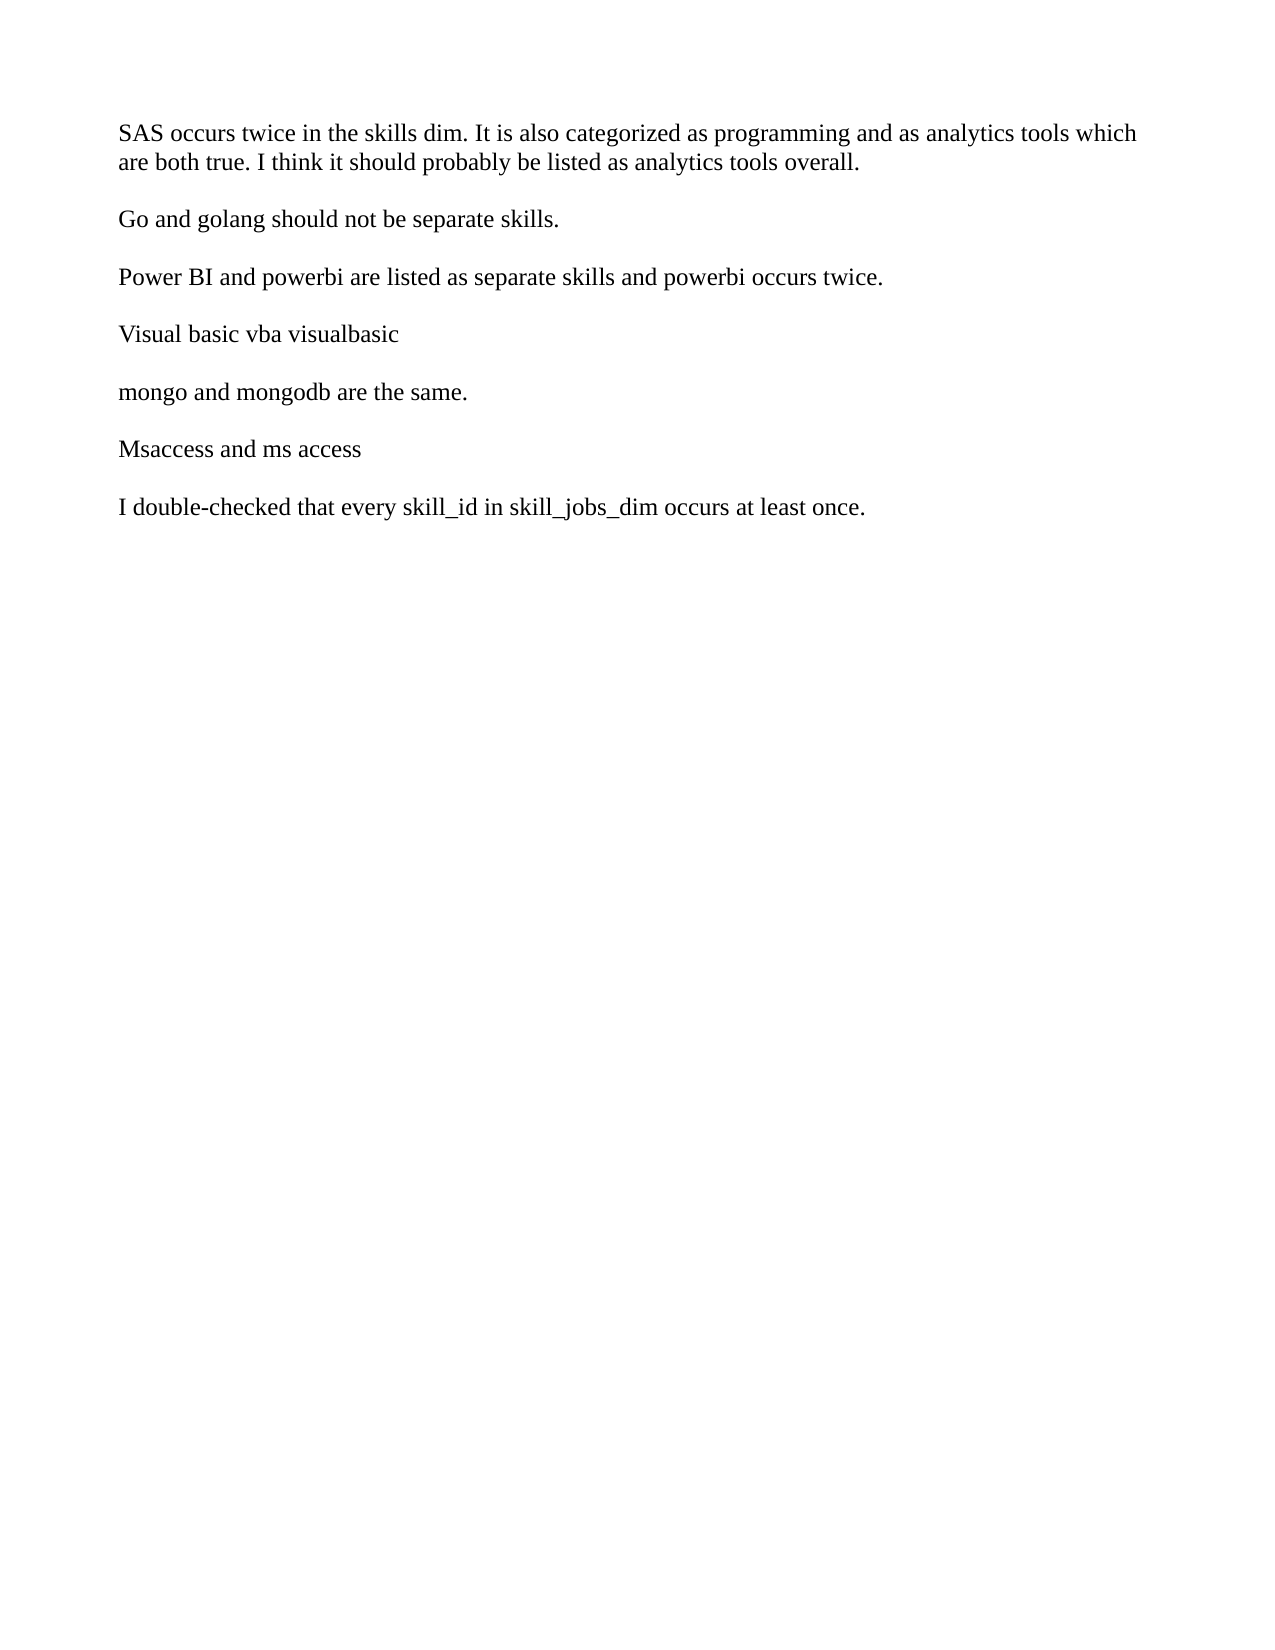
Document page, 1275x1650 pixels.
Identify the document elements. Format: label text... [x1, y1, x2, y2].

text I double-checked that every skill_id in skill_jobs_dim occurs at least once. [118, 492, 1157, 521]
text mongo and mongodb are the same. [118, 377, 1157, 406]
text Go and golang should not be separate skills. [118, 204, 1157, 233]
text Power BI and powerbi are listed as separate skills and powerbi occurs twice. [118, 262, 1157, 291]
text SAS occurs twice in the skills dim. It is also categorized as programming and as analytics tools which are both true. I think it should probably be listed as analytics tools overall. [118, 118, 1157, 176]
text Visual basic vba visualbasic [118, 319, 1157, 348]
text Msaccess and ms access [118, 434, 1157, 463]
